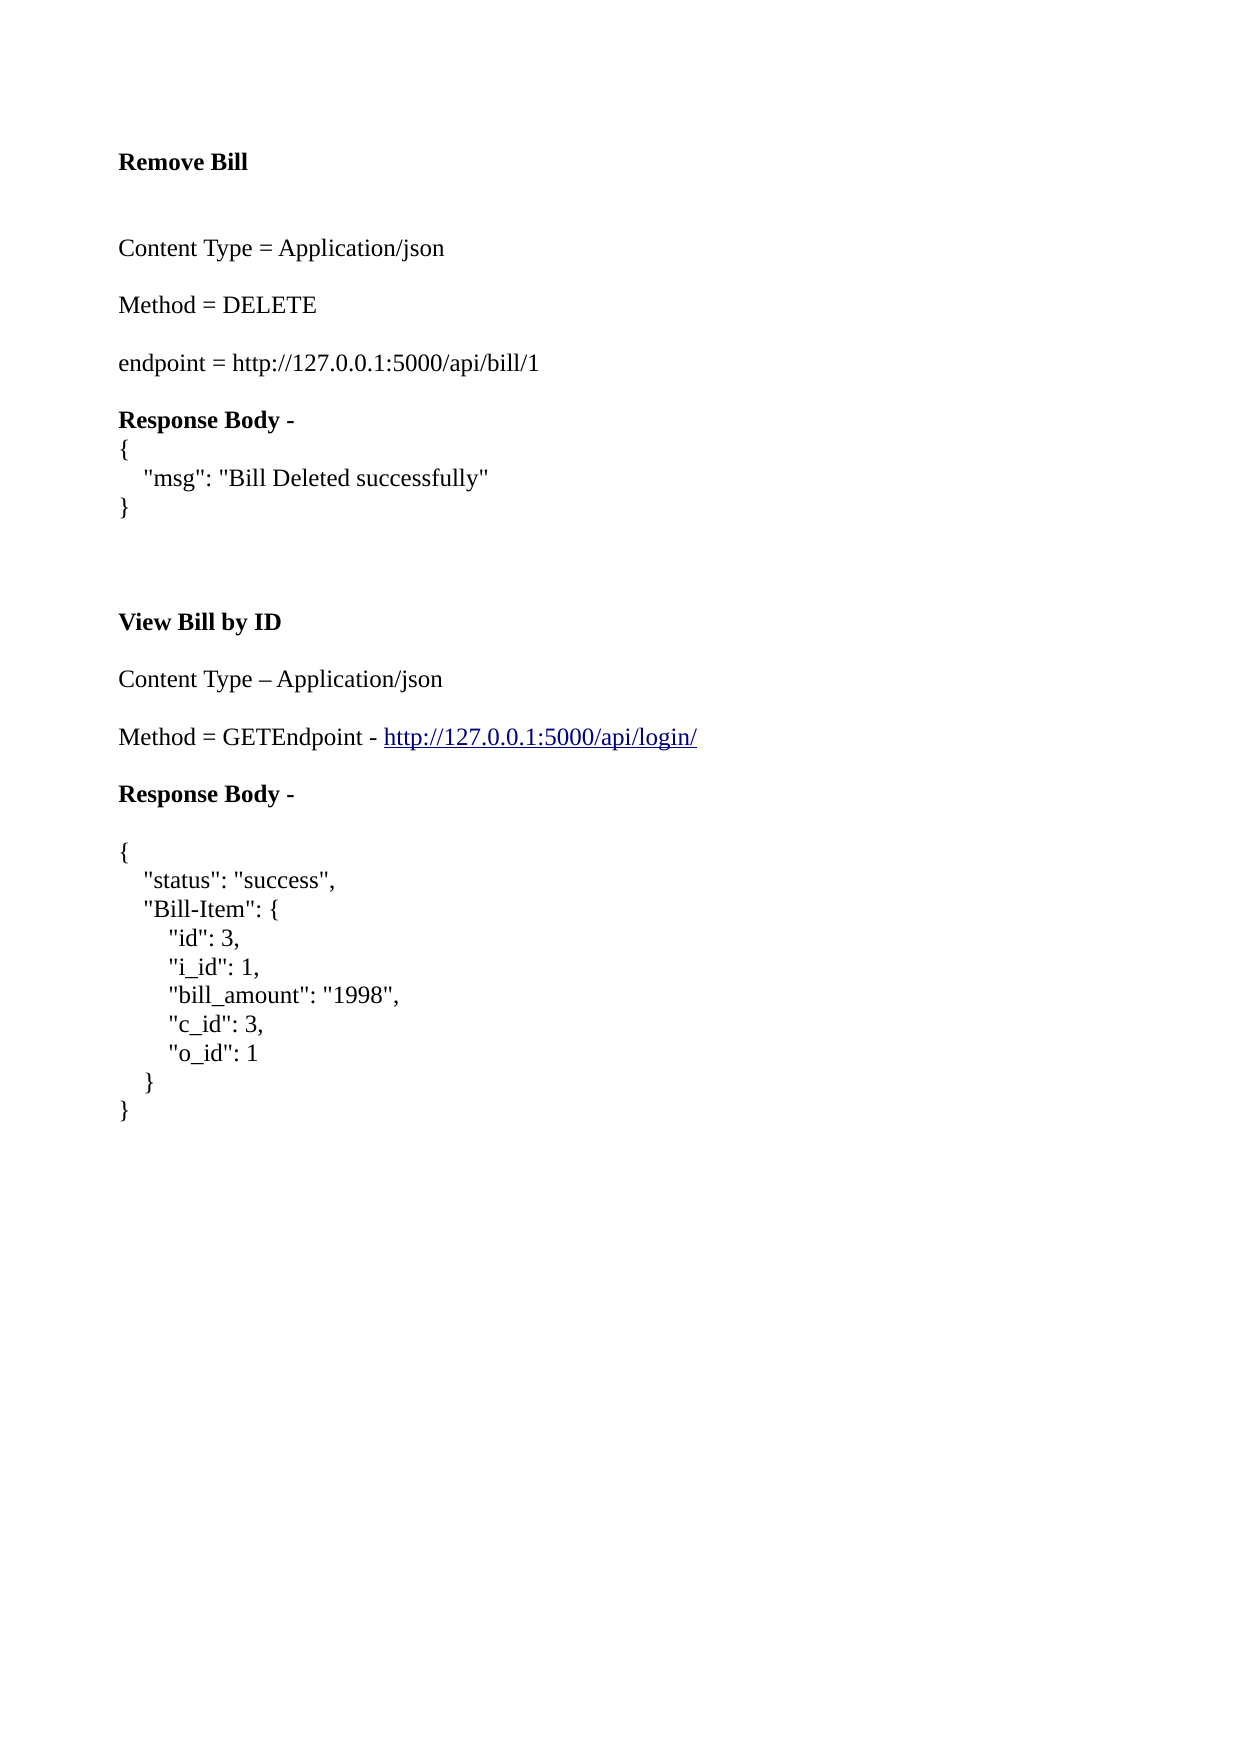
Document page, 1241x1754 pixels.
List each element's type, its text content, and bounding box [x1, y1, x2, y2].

text Method = DELETE [118, 291, 1122, 319]
text Remove Bill [118, 147, 1122, 176]
text Content Type = Application/json [118, 233, 1122, 262]
text Response Body - [118, 406, 1122, 434]
text Response Body - [118, 779, 1122, 808]
text { "status": "success", "Bill-Item": { "id": 3, "i_id": 1, "bill_amount": "1998", "c_id": 3, "o_id": 1 } } [118, 837, 1122, 1124]
text View Bill by ID [118, 607, 1122, 636]
text "msg": "Bill Deleted successfully" [118, 463, 1122, 492]
text } [118, 492, 1122, 521]
text Content Type – Application/json [118, 664, 1122, 693]
text endpoint = http://127.0.0.1:5000/api/bill/1 [118, 348, 1122, 377]
text { [118, 434, 1122, 463]
text Method = GETEndpoint - http://127.0.0.1:5000/api/login/ [118, 722, 1122, 751]
